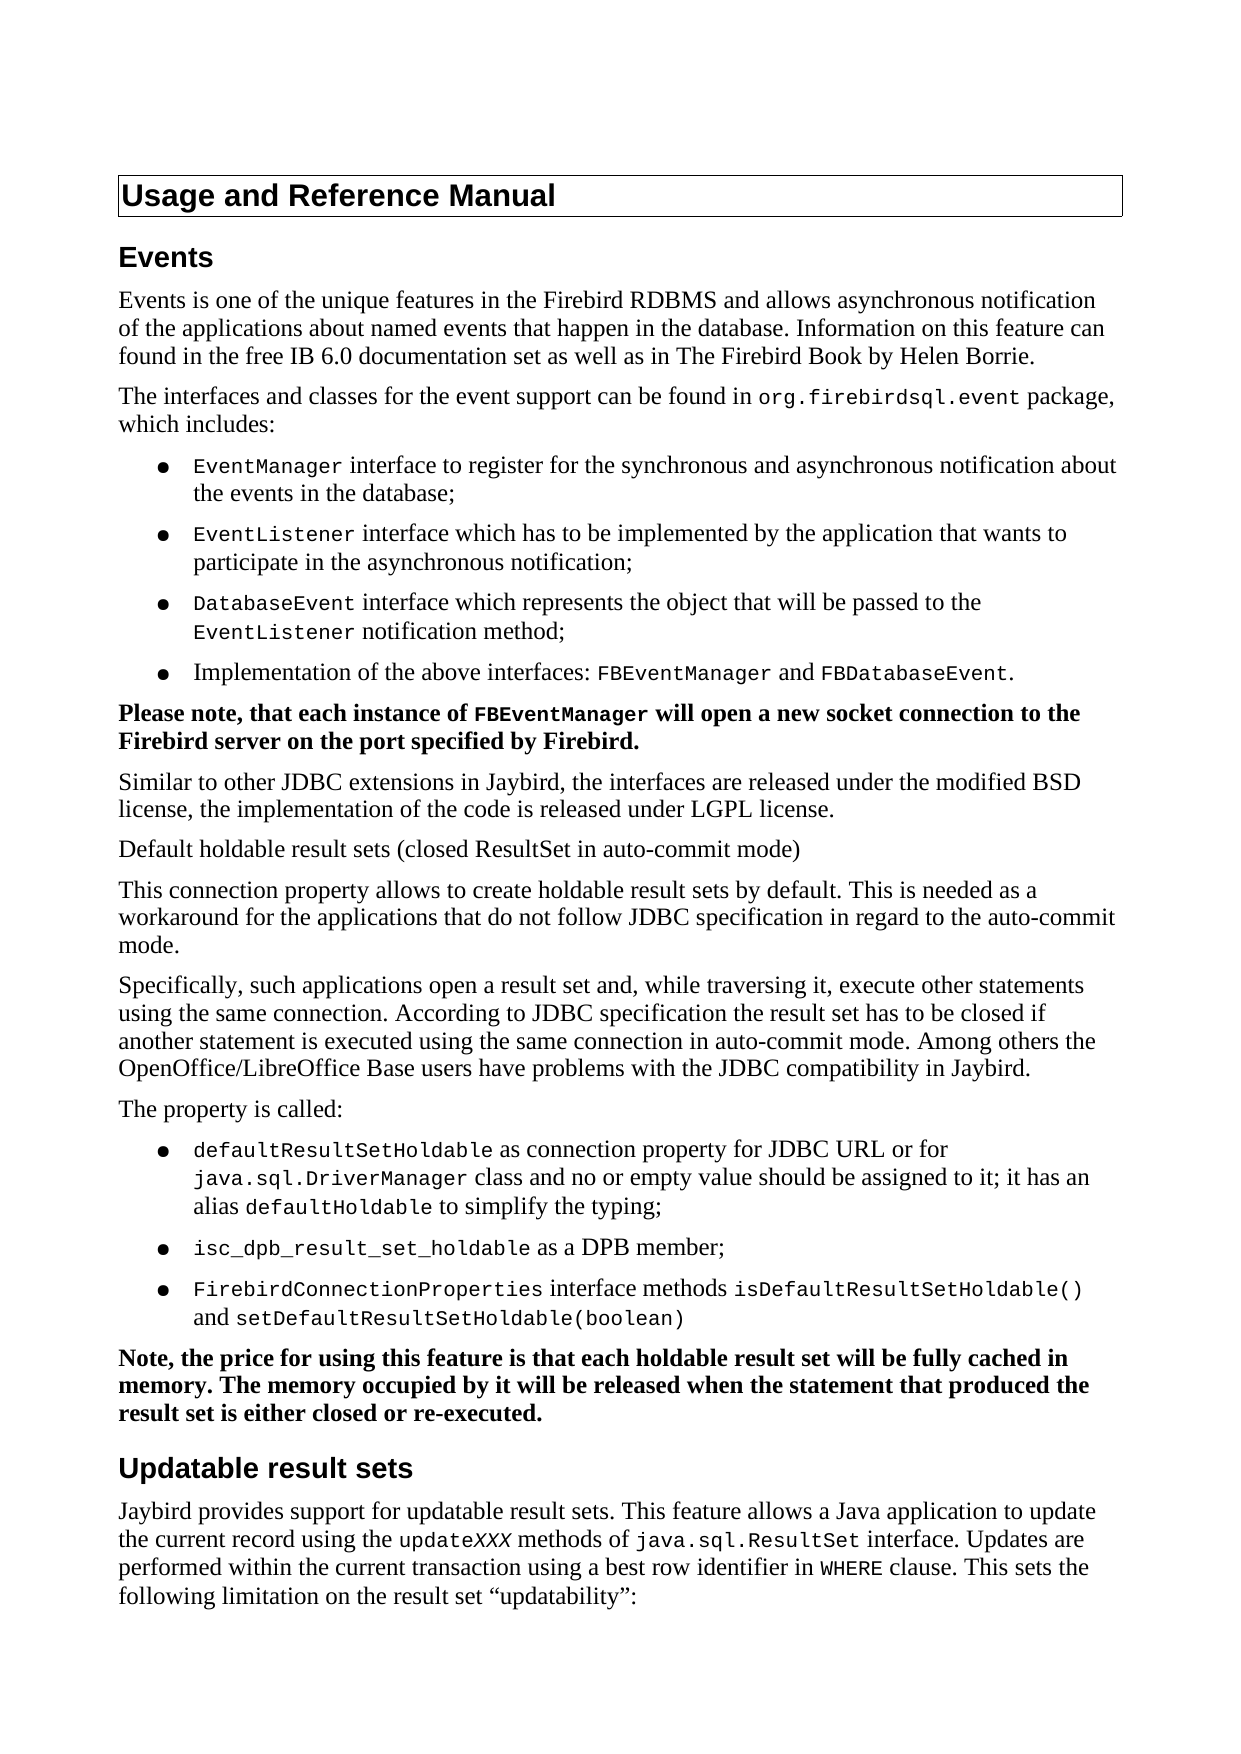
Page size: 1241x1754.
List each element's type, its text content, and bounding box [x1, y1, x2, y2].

list FirebirdConnectionProperties interface methods isDefaultResultSetHoldable() and setDefaultResultSetHoldable(boolean) [156, 1274, 1122, 1331]
list EventListener interface which has to be implemented by the application that wants to participate in the asynchronous notification; [156, 519, 1122, 576]
subtitle Updatable result sets [118, 1452, 1122, 1484]
text The interfaces and classes for the event support can be found in org.firebirdsql.event package, which includes: [118, 382, 1122, 438]
list isc_dpb_result_set_holdable as a DPB member; [156, 1233, 1122, 1262]
text Jaybird provides support for updatable result sets. This feature allows a Java application to update the current record using the updateXXX methods of java.sql.ResultSet interface. Updates are performed within the current transaction using a best row identifier in WHERE clause. This sets the following limitation on the result set “updatability”: [118, 1497, 1122, 1609]
text Note, the price for using this feature is that each holdable result set will be fully cached in memory. The memory occupied by it will be released when the statement that produced the result set is either closed or re-executed. [118, 1344, 1122, 1427]
text Similar to other JDBC extensions in Jaybird, the interfaces are released under the modified BSD license, the implementation of the code is released under LGPL license. [118, 768, 1122, 823]
subtitle Events [118, 241, 1122, 274]
text Specifically, such applications open a result set and, while traversing it, execute other statements using the same connection. According to JDBC specification the result set has to be closed if another statement is executed using the same connection in auto-commit mode. Among others the OpenOffice/LibreOffice Base users have problems with the JDBC compatibility in Jaybird. [118, 971, 1122, 1082]
text This connection property allows to create holdable result sets by default. This is needed as a workaround for the applications that do not follow JDBC specification in regard to the auto-commit mode. [118, 876, 1122, 959]
text Please note, that each instance of FBEventManager will open a new socket connection to the Firebird server on the port specified by Firebird. [118, 699, 1122, 755]
text Events is one of the unique features in the Firebird RDBMS and allows asynchronous notification of the applications about named events that happen in the database. Information on this feature can found in the free IB 6.0 documentation set as well as in The Firebird Book by Helen Borrie. [118, 286, 1122, 369]
text The property is called: [118, 1095, 1122, 1122]
list defaultResultSetHoldable as connection property for JDBC URL or for java.sql.DriverManager class and no or empty value should be assigned to it; it has an alias defaultHoldable to simplify the typing; [156, 1135, 1122, 1221]
list DatabaseEvent interface which represents the object that will be passed to the EventListener notification method; [156, 588, 1122, 645]
subtitle Usage and Reference Manual [119, 176, 1122, 216]
text Default holdable result sets (closed ResultSet in auto-commit mode) [118, 836, 1122, 863]
list Implementation of the above interfaces: FBEventManager and FBDatabaseEvent. [156, 658, 1122, 686]
list EventManager interface to register for the synchronous and asynchronous notification about the events in the database; [156, 451, 1122, 507]
